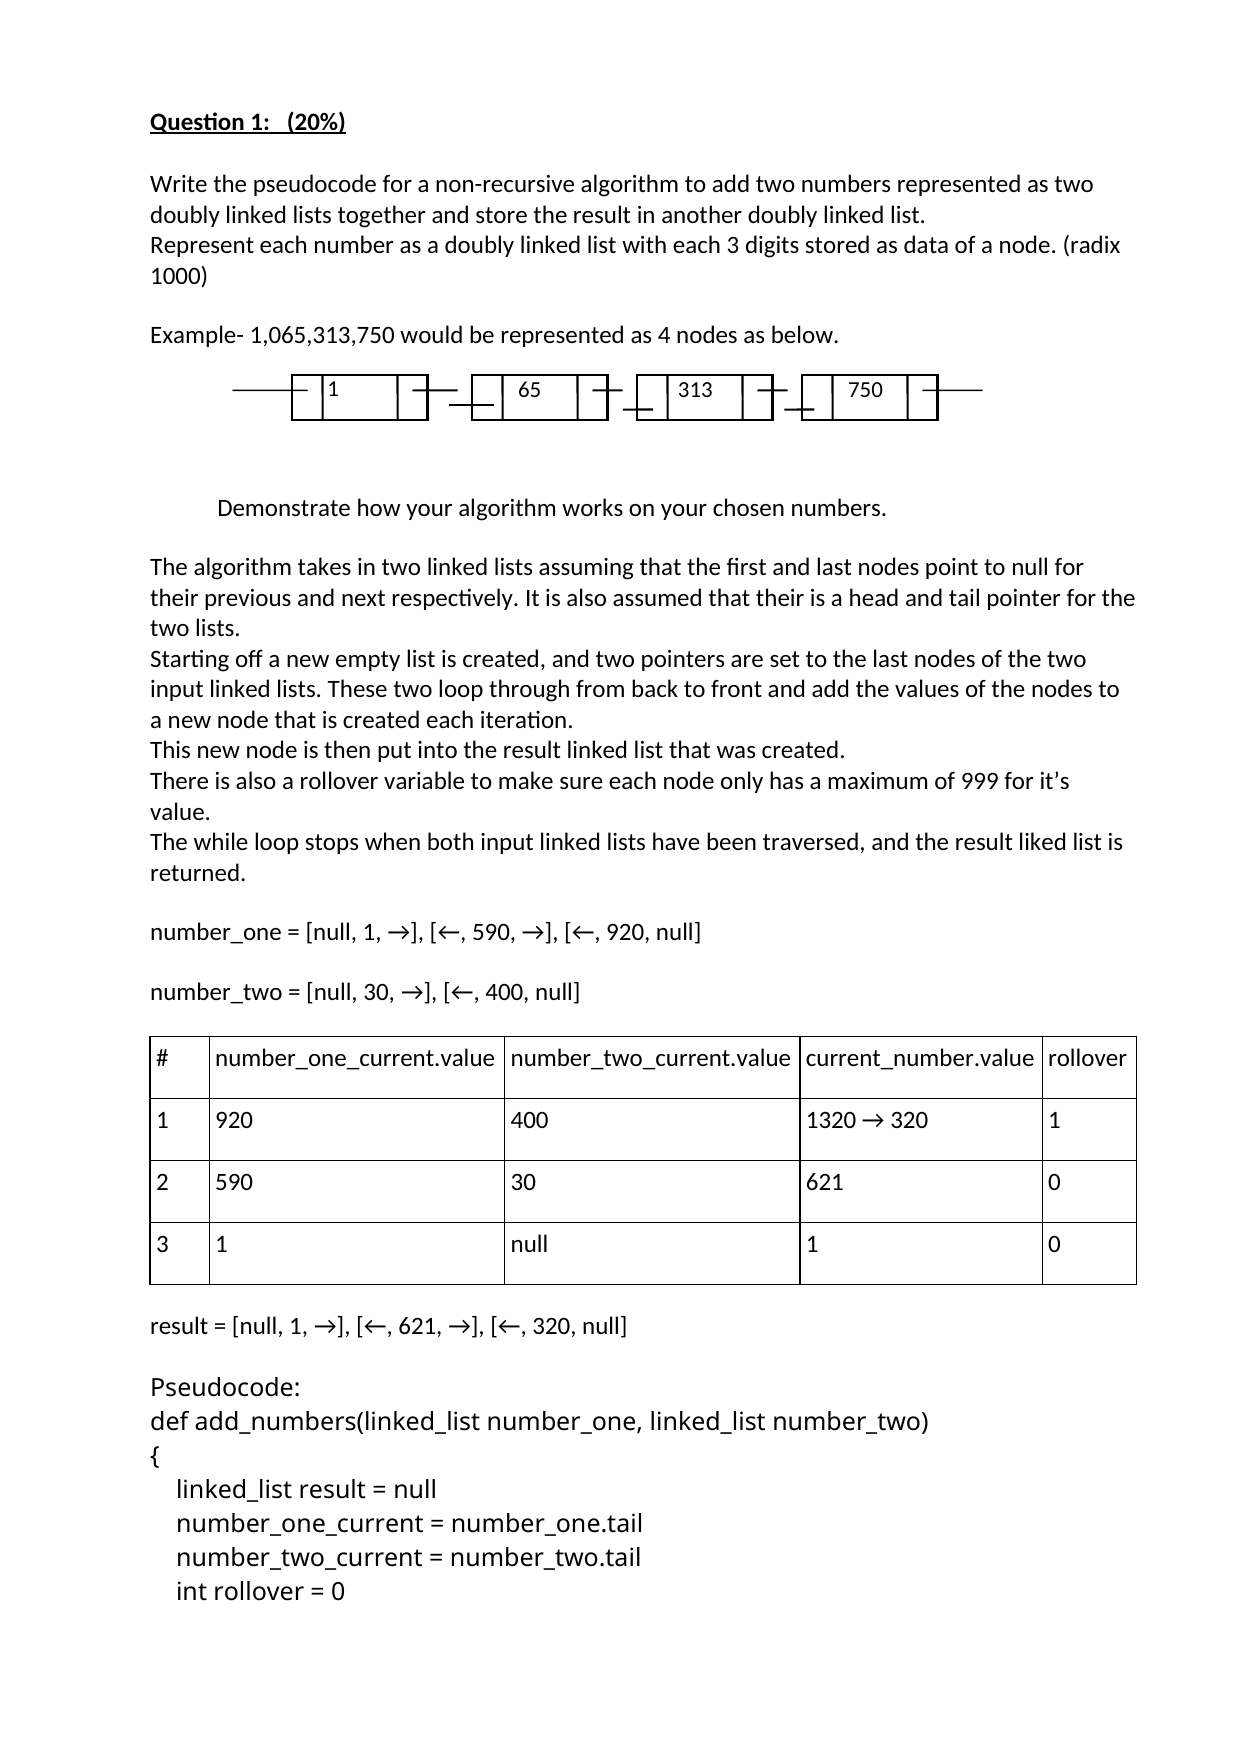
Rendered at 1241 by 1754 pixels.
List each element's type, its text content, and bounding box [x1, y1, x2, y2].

table_cell 1 [151, 1099, 209, 1160]
table_cell 0 [1043, 1161, 1136, 1222]
table_header number_one_current.value [210, 1037, 504, 1098]
table_header # [151, 1037, 209, 1098]
table_header current_number.value [801, 1037, 1042, 1098]
table_cell 1 [1043, 1099, 1136, 1160]
text The algorithm takes in two linked lists assuming that the first and last nodes point to null for their previous and next respectively. It is also assumed that their is a head and tail pointer for the two lists. Starting off a new empty list is created, and two pointers are set to the last nodes of the two input linked lists. These two loop through from back to front and add the values of the nodes to a new node that is created each iteration. This new node is then put into the result linked list that was created. There is also a rollover variable to make sure each node only has a maximum of 999 for it’s value. The while loop stops when both input linked lists have been traversed, and the result liked list is returned. [150, 552, 1137, 887]
table_cell 0 [1043, 1223, 1136, 1284]
table_cell null [505, 1223, 799, 1284]
text Write the pseudocode for a non-recursive algorithm to add two numbers represented as two doubly linked lists together and store the result in another doubly linked list. Represent each number as a doubly linked list with each 3 digits stored as data of a node. (radix 1000) [150, 168, 1137, 291]
table_header number_two_current.value [505, 1037, 799, 1098]
text Question 1: (20%) [150, 106, 1137, 137]
text result = [null, 1, →], [←, 621, →], [←, 320, null] [150, 1310, 1137, 1340]
table_cell 920 [210, 1099, 504, 1160]
table_cell 1320 → 320 [801, 1099, 1042, 1160]
table_cell 621 [801, 1161, 1042, 1222]
text Example- 1,065,313,750 would be represented as 4 nodes as below. [150, 320, 1137, 350]
text 750 [832, 375, 908, 403]
text 313 [667, 375, 743, 403]
table_cell 3 [151, 1223, 209, 1284]
text Pseudocode: def add_numbers(linked_list number_one, linked_list number_two) { linked_list result = null number_one_current = number_one.tail number_two_current = number_two.tail int rollover = 0 [150, 1369, 1137, 1642]
table_cell 30 [505, 1161, 799, 1222]
table_cell 590 [210, 1161, 504, 1222]
table_cell 1 [210, 1223, 504, 1284]
table_cell 2 [151, 1161, 209, 1222]
text 1 [322, 374, 397, 402]
text Demonstrate how your algorithm works on your chosen numbers. [217, 492, 1137, 522]
text 65 [502, 375, 578, 403]
table_cell 400 [505, 1099, 799, 1160]
text number_one = [null, 1, →], [←, 590, →], [←, 920, null] [150, 916, 1137, 947]
text number_two = [null, 30, →], [←, 400, null] [150, 976, 1137, 1007]
table_header rollover [1043, 1037, 1136, 1098]
table_cell 1 [801, 1223, 1042, 1284]
